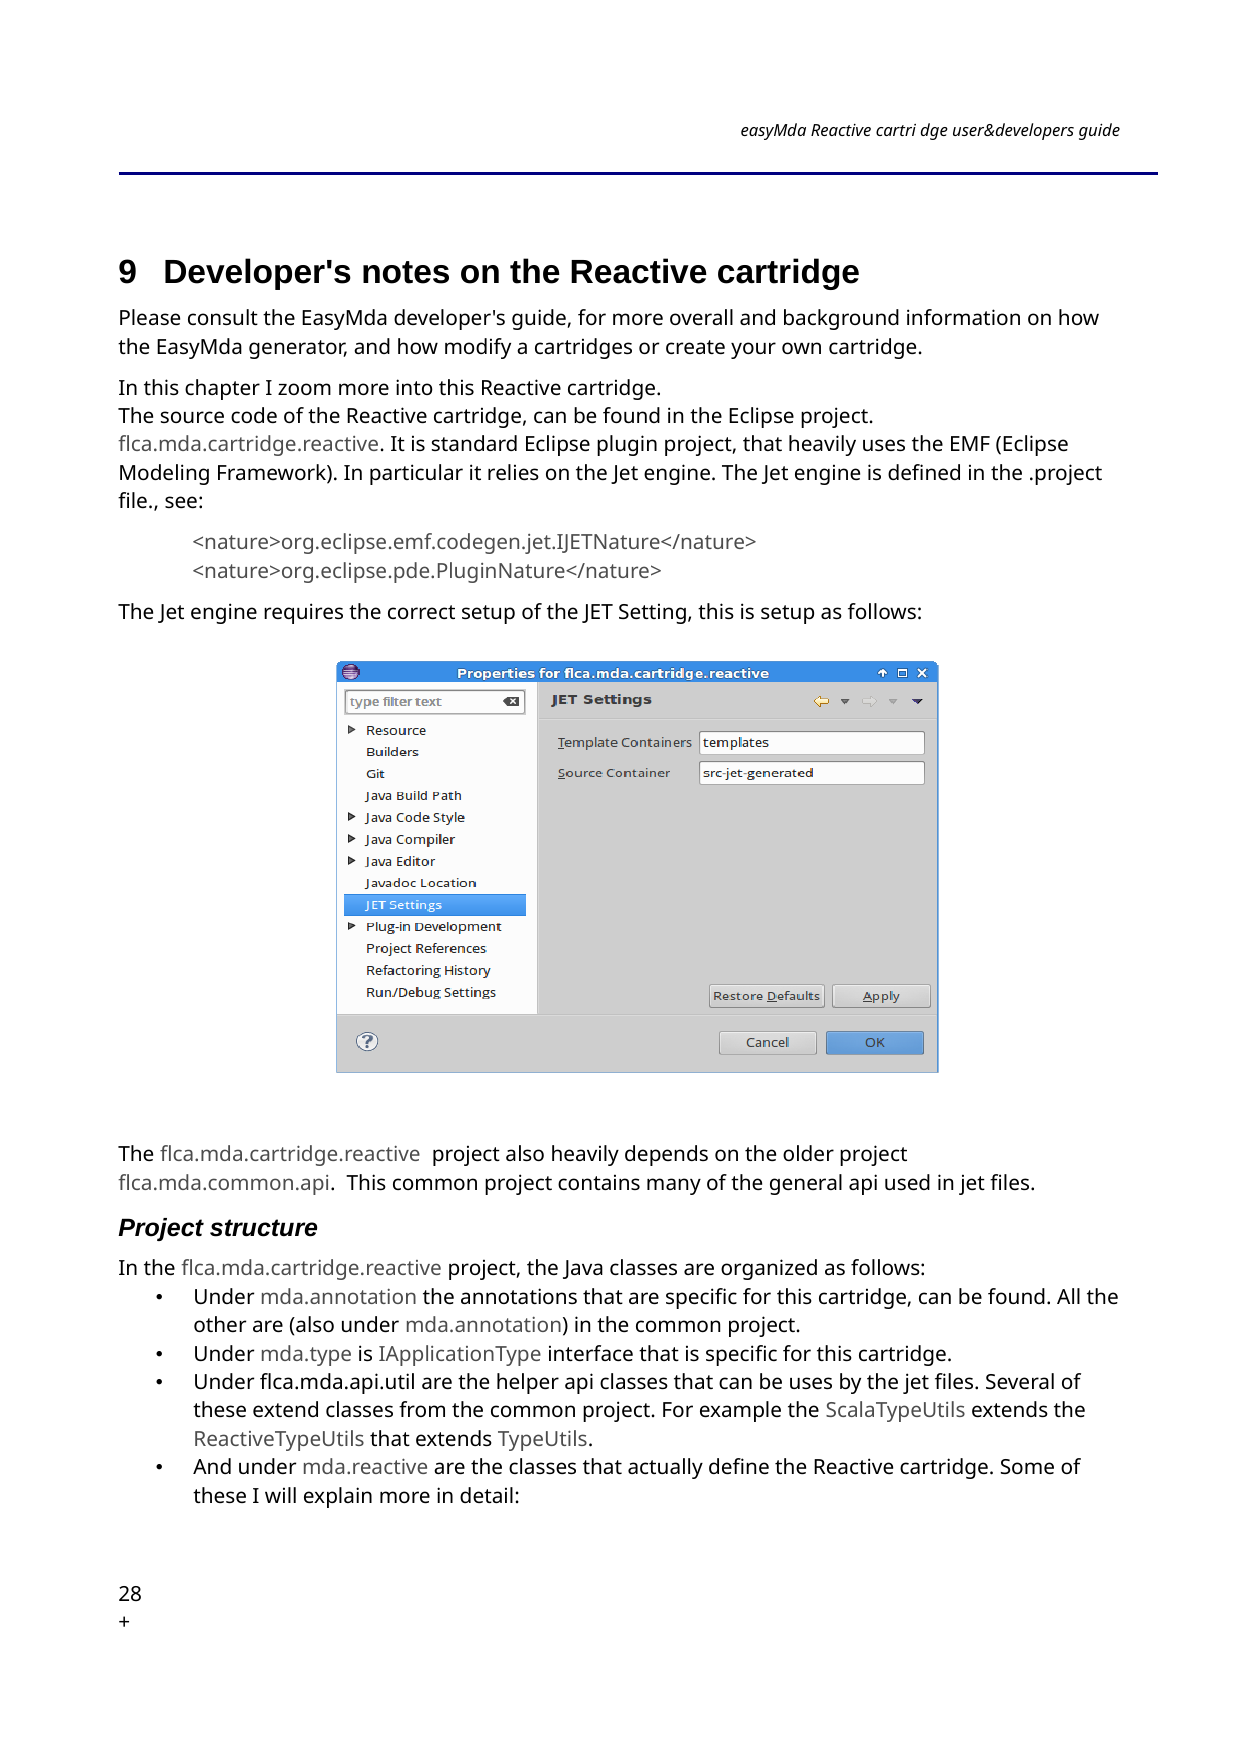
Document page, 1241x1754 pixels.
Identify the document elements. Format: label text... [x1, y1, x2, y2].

text Please consult the EasyMda developer's guide, for more overall and background information on how the EasyMda generator, and how modify a cartridges or create your own cartridge. [118, 303, 1122, 360]
text In this chapter I zoom more into this Reactive cartridge. The source code of the Reactive cartridge, can be found in the Eclipse project. flca.mda.cartridge.reactive. It is standard Eclipse plugin project, that heavily uses the EMF (Eclipse Modeling Framework). In particular it relies on the Jet engine. The Jet engine is defined in the .project file., see: [118, 373, 1122, 515]
text The flca.mda.cartridge.reactive project also heavily depends on the older project flca.mda.common.api. This common project contains many of the general api used in jet files. [118, 1139, 1122, 1196]
list Under mda.type is IApplicationType interface that is specific for this cartridge. [156, 1339, 1122, 1367]
list Under flca.mda.api.util are the helper api classes that can be uses by the jet files. Several of these extend classes from the common project. For example the ScalaTypeUtils extends the ReactiveTypeUtils that extends TypeUtils. [156, 1367, 1122, 1452]
text The Jet engine requires the correct setup of the JET Setting, this is setup as follows: [118, 597, 1122, 654]
text <nature>org.eclipse.emf.codegen.jet.IJETNature</nature> <nature>org.eclipse.pde.PluginNature</nature> [118, 527, 1122, 584]
list Under mda.annotation the annotations that are specific for this cartridge, can be found. All the other are (also under mda.annotation) in the common project. [156, 1282, 1122, 1339]
subtitle Developer's notes on the Reactive cartridge [118, 252, 1122, 291]
text In the flca.mda.cartridge.reactive project, the Java classes are organized as follows: [118, 1253, 1122, 1282]
list And under mda.reactive are the classes that actually define the Reactive cartridge. Some of these I will explain more in detail: [156, 1452, 1122, 1509]
subtitle Project structure [118, 1213, 1122, 1241]
picture [336, 661, 939, 1073]
